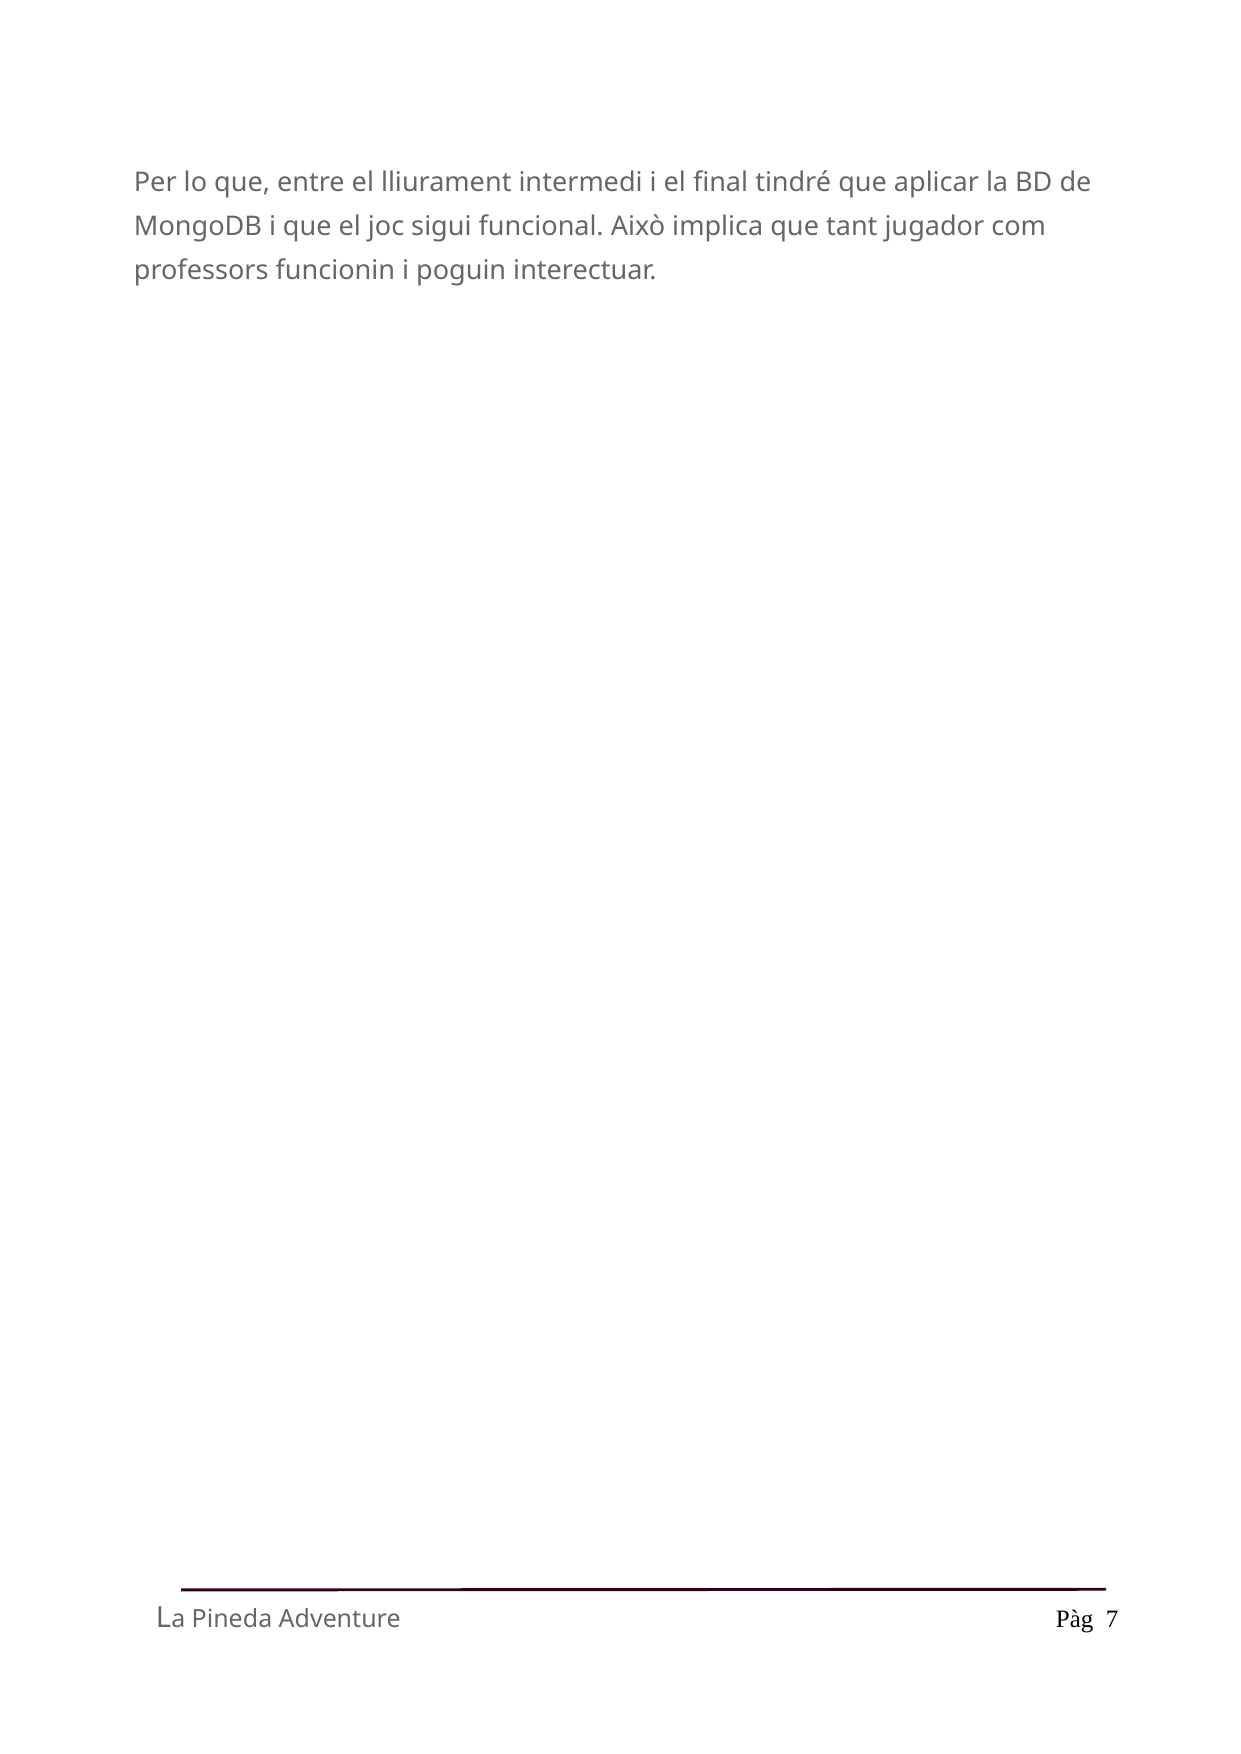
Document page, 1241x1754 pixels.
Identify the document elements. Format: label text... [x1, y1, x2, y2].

text Per lo que, entre el lliurament intermedi i el final tindré que aplicar la BD de MongoDB i que el joc sigui funcional. Això implica que tant jugador com professors funcionin i poguin interectuar. [134, 162, 1106, 287]
